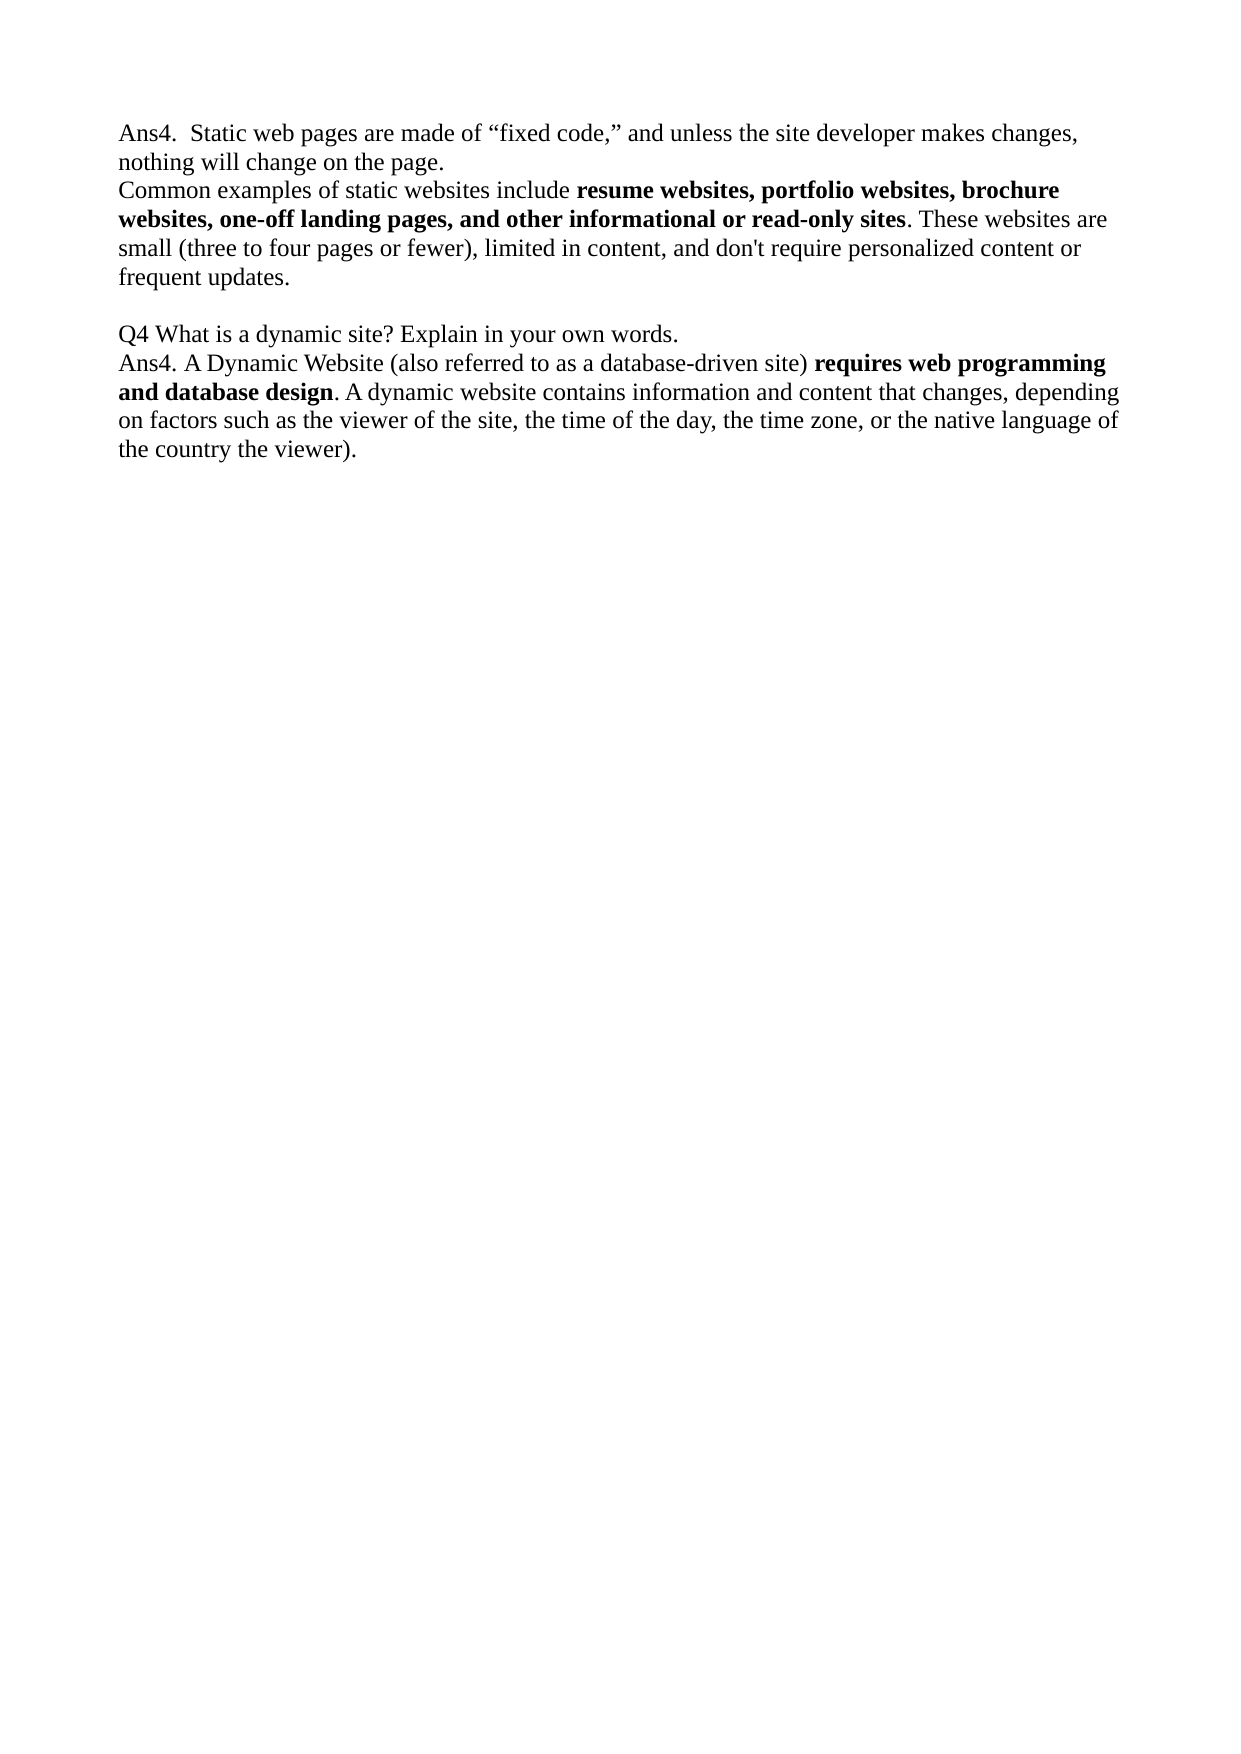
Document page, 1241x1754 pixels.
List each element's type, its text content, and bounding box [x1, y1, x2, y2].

text Ans4. A Dynamic Website (also referred to as a database-driven site) requires web programming and database design. A dynamic website contains information and content that changes, depending on factors such as the viewer of the site, the time of the day, the time zone, or the native language of the country the viewer). [118, 348, 1122, 463]
text Common examples of static websites include resume websites, portfolio websites, brochure websites, one-off landing pages, and other informational or read-only sites. These websites are small (three to four pages or fewer), limited in content, and don't require personalized content or frequent updates. [118, 176, 1122, 291]
text Q4 What is a dynamic site? Explain in your own words. [118, 319, 1122, 348]
text Ans4. Static web pages are made of “fixed code,” and unless the site developer makes changes, nothing will change on the page. [118, 118, 1122, 176]
